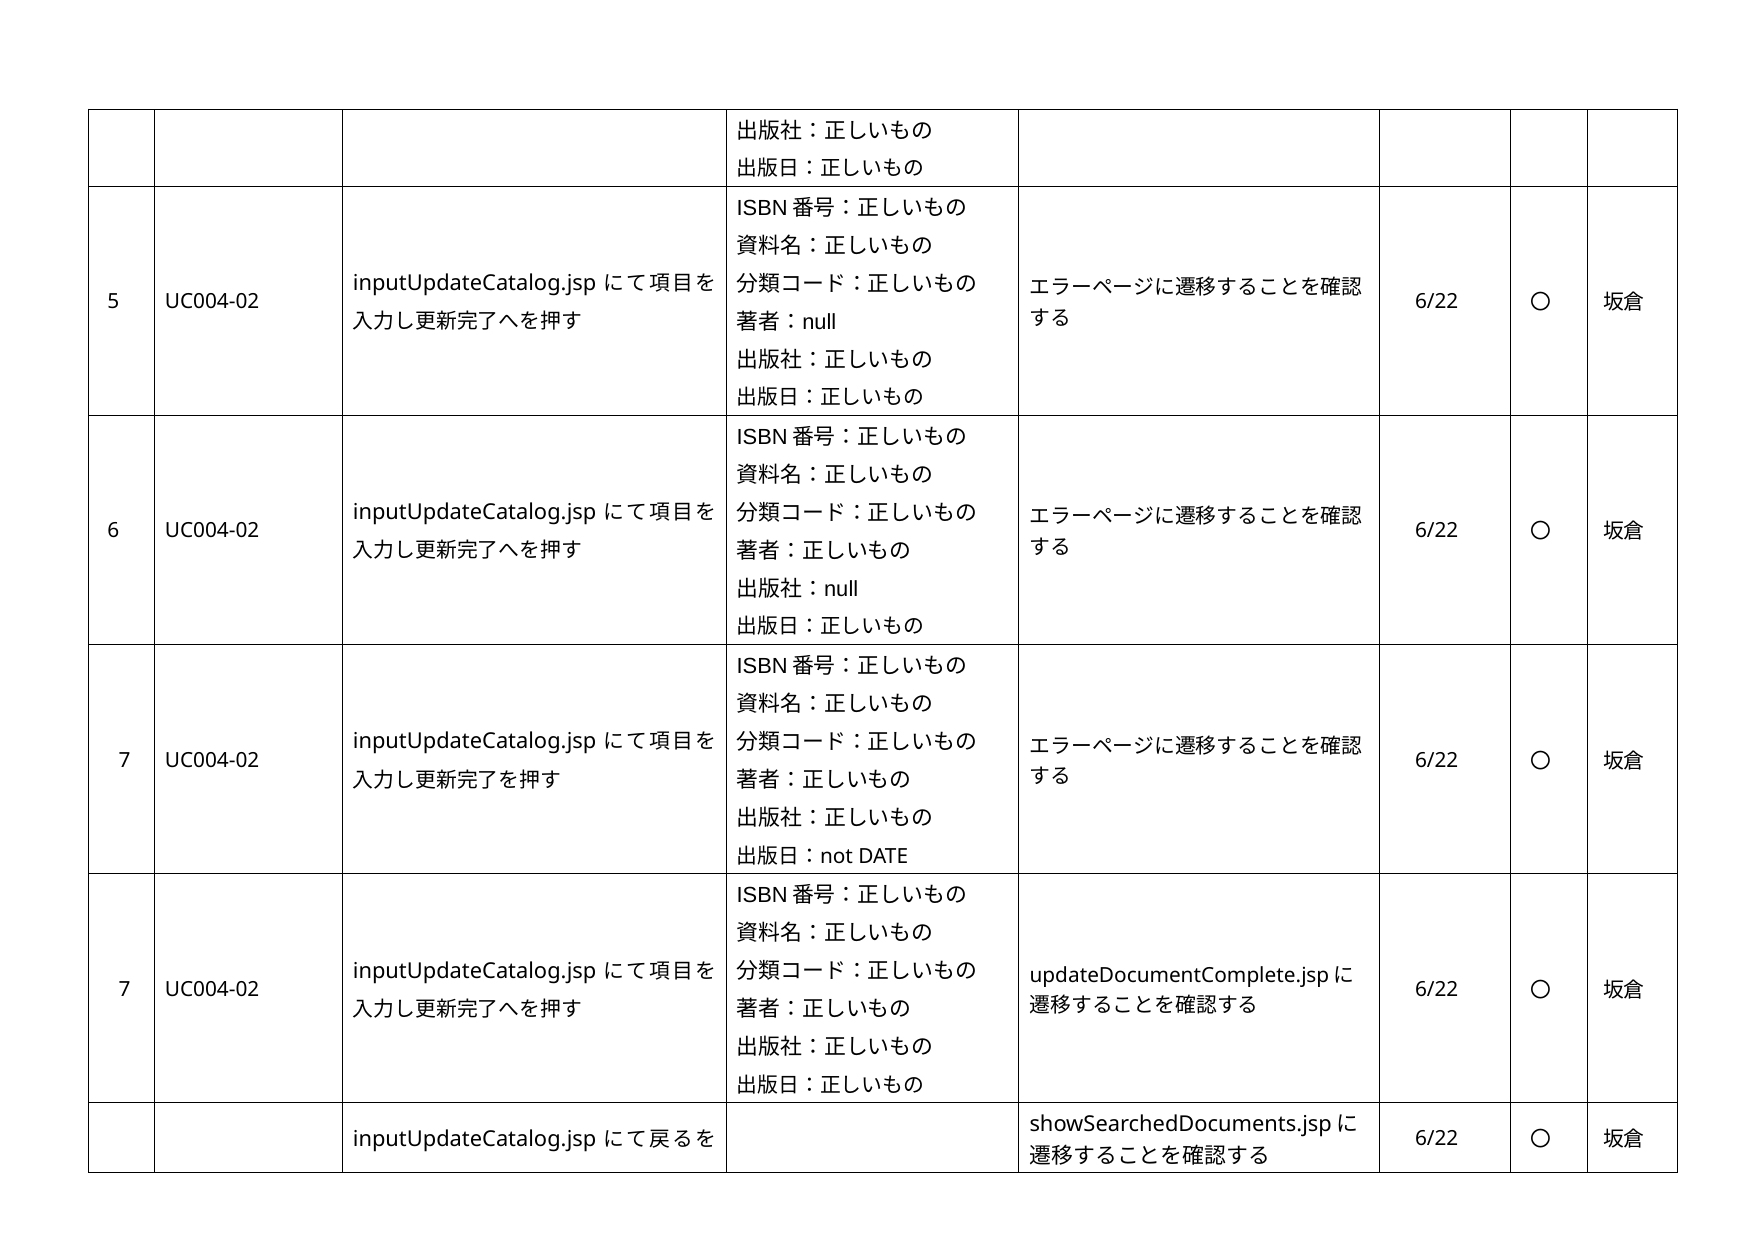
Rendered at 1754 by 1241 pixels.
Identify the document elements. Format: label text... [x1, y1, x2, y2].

table_cell 5 [89, 187, 154, 415]
table_cell inputUpdateCatalog.jspにて戻るを [343, 1103, 726, 1172]
table_cell 6/22 [1380, 416, 1510, 644]
table_cell [1019, 110, 1379, 186]
table_cell [155, 110, 342, 186]
table_cell 坂倉 [1588, 1103, 1677, 1172]
table_cell 6/22 [1380, 187, 1510, 415]
table_cell エラーページに遷移することを確認する [1019, 416, 1379, 644]
table_cell 6/22 [1380, 874, 1510, 1102]
table_cell [155, 1103, 342, 1172]
table_cell UC004-02 [155, 187, 342, 415]
table_cell [89, 1103, 154, 1172]
table_cell inputUpdateCatalog.jspにて項目を入力し更新完了へを押す [343, 187, 726, 415]
table_cell 出版社：正しいもの 出版日：正しいもの [727, 110, 1018, 186]
table_cell 〇 [1511, 874, 1587, 1102]
table_cell showSearchedDocuments.jspに遷移することを確認する [1019, 1103, 1379, 1172]
table_cell UC004-02 [155, 874, 342, 1102]
table_cell [1588, 110, 1677, 186]
table_cell [1511, 110, 1587, 186]
table_cell ISBN番号：正しいもの 資料名：正しいもの 分類コード：正しいもの 著者：正しいもの 出版社：正しいもの 出版日：正しいもの [727, 874, 1018, 1102]
table_cell エラーページに遷移することを確認する [1019, 645, 1379, 873]
table_cell 6/22 [1380, 1103, 1510, 1172]
table_cell 7 [89, 874, 154, 1102]
table_cell 坂倉 [1588, 874, 1677, 1102]
table_cell 坂倉 [1588, 645, 1677, 873]
table_cell inputUpdateCatalog.jspにて項目を入力し更新完了を押す [343, 645, 726, 873]
table_cell 6 [89, 416, 154, 644]
table_cell ISBN番号：正しいもの 資料名：正しいもの 分類コード：正しいもの 著者：正しいもの 出版社：正しいもの 出版日：not DATE [727, 645, 1018, 873]
table_cell UC004-02 [155, 416, 342, 644]
table_cell 〇 [1511, 187, 1587, 415]
table_cell 〇 [1511, 1103, 1587, 1172]
table_cell 6/22 [1380, 645, 1510, 873]
table_cell 〇 [1511, 645, 1587, 873]
table_cell [727, 1103, 1018, 1172]
table_cell [89, 110, 154, 186]
table_cell inputUpdateCatalog.jspにて項目を入力し更新完了へを押す [343, 874, 726, 1102]
table_cell ISBN番号：正しいもの 資料名：正しいもの 分類コード：正しいもの 著者：null 出版社：正しいもの 出版日：正しいもの [727, 187, 1018, 415]
table_cell 坂倉 [1588, 187, 1677, 415]
table_cell 坂倉 [1588, 416, 1677, 644]
table_cell updateDocumentComplete.jspに遷移することを確認する [1019, 874, 1379, 1102]
table_cell [343, 110, 726, 186]
table_cell UC004-02 [155, 645, 342, 873]
table_cell 7 [89, 645, 154, 873]
table_cell ISBN番号：正しいもの 資料名：正しいもの 分類コード：正しいもの 著者：正しいもの 出版社：null 出版日：正しいもの [727, 416, 1018, 644]
table_cell [1380, 110, 1510, 186]
table_cell エラーページに遷移することを確認する [1019, 187, 1379, 415]
table_cell inputUpdateCatalog.jspにて項目を入力し更新完了へを押す [343, 416, 726, 644]
table_cell 〇 [1511, 416, 1587, 644]
